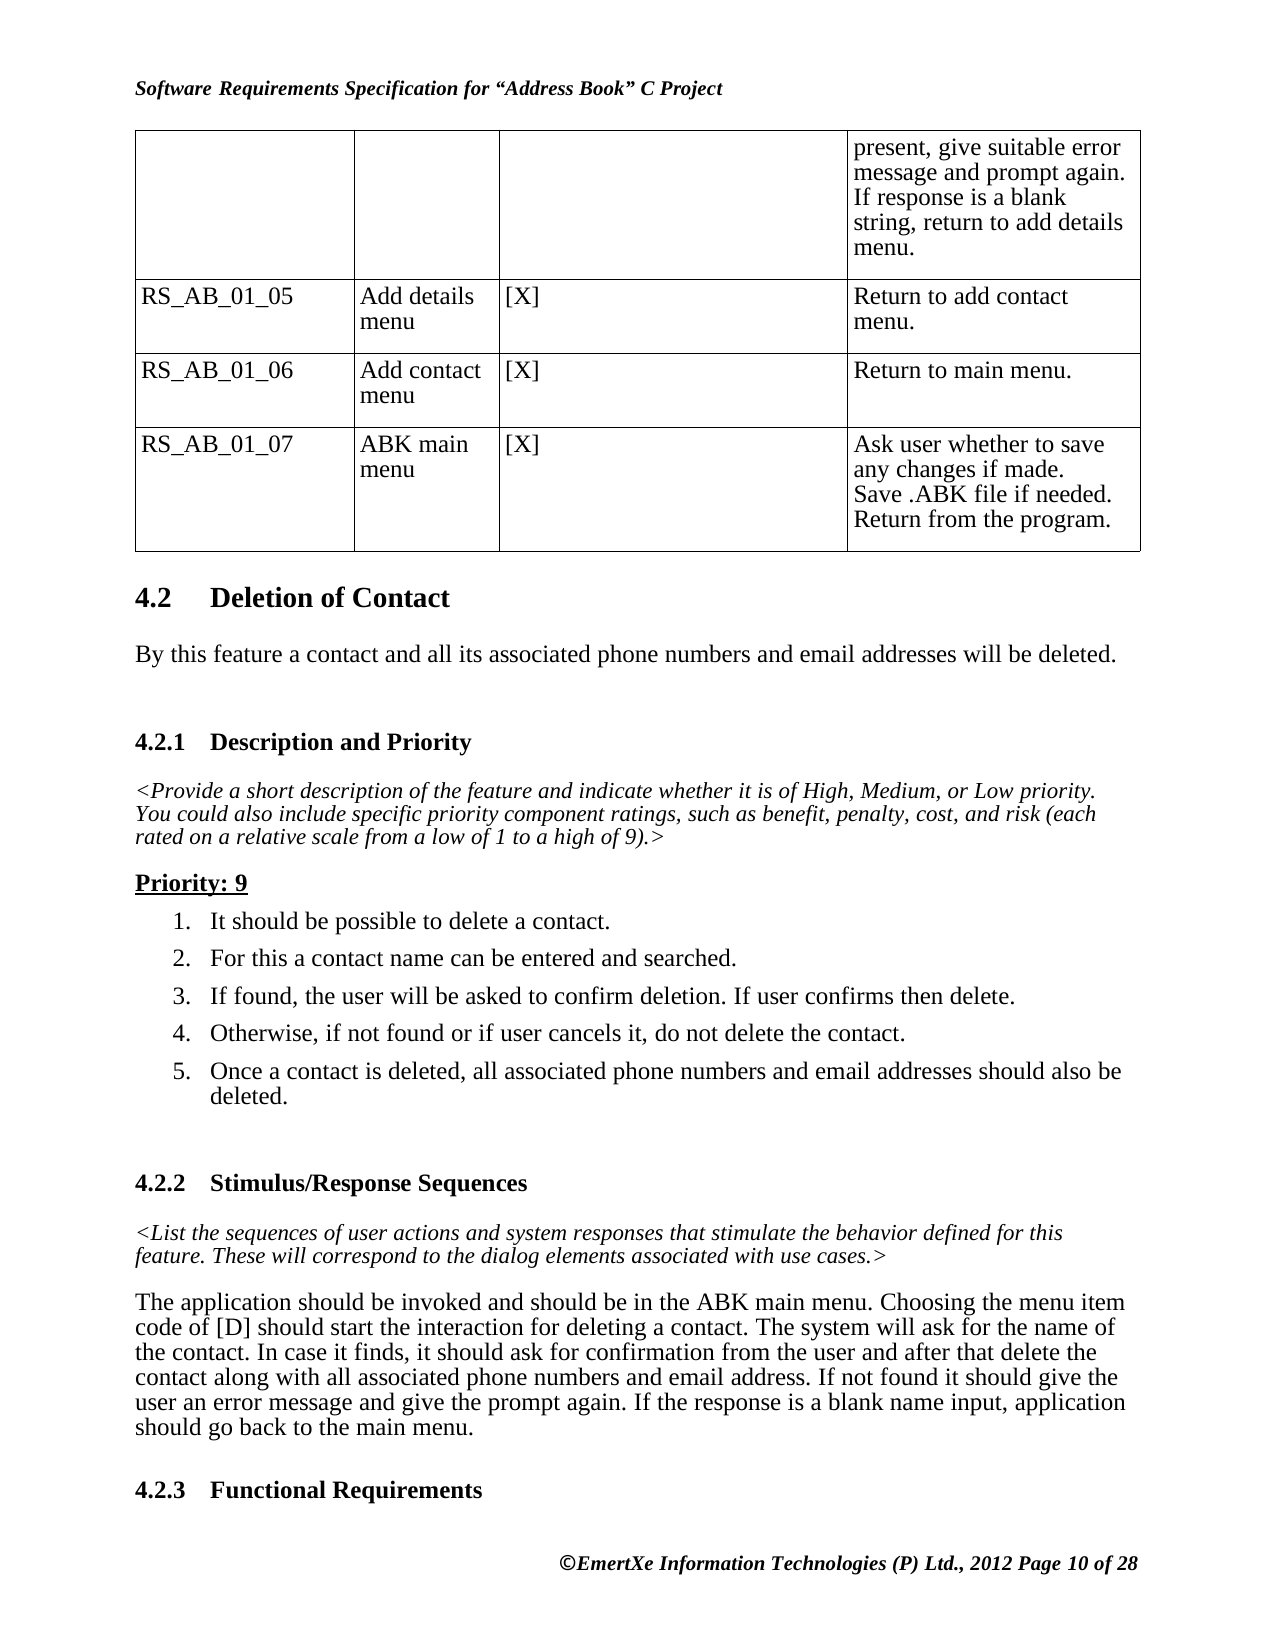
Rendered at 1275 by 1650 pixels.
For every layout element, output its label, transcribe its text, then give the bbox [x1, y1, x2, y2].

table_cell [500, 131, 847, 278]
subtitle Functional Requirements [135, 1478, 1140, 1503]
table_cell present, give suitable error message and prompt again. If response is a blank string, return to add details menu. [848, 131, 1140, 278]
subtitle Description and Priority [135, 730, 1140, 755]
table_cell [136, 131, 354, 278]
table_cell RS_AB_01_05 [136, 280, 354, 353]
list For this a contact name can be entered and searched. [172, 947, 1140, 972]
table_cell [X] [500, 428, 847, 551]
list If found, the user will be asked to confirm deletion. If user confirms then delete. [172, 984, 1140, 1009]
table_cell Ask user whether to save any changes if made. Save .ABK file if needed. Return from the program. [848, 428, 1140, 551]
text The application should be invoked and should be in the ABK main menu. Choosing the menu item code of [D] should start the interaction for deleting a contact. The system will ask for the name of the contact. In case it finds, it should ask for confirmation from the user and after that delete the contact along with all associated phone numbers and email address. If not found it should give the user an error message and give the prompt again. If the response is a blank name input, application should go back to the main menu. [135, 1291, 1140, 1441]
table_cell [X] [500, 280, 847, 353]
table_cell Add contact menu [355, 354, 499, 427]
table_cell [355, 131, 499, 278]
text <List the sequences of user actions and system responses that stimulate the behavior defined for this feature. These will correspond to the dialog elements associated with use cases.> [135, 1222, 1140, 1268]
list Once a contact is deleted, all associated phone numbers and email addresses should also be deleted. [172, 1059, 1140, 1109]
text By this feature a contact and all its associated phone numbers and email addresses will be deleted. [135, 643, 1140, 668]
text Priority: 9 [135, 872, 1140, 897]
list It should be possible to delete a contact. [172, 909, 1140, 934]
table_cell Add details menu [355, 280, 499, 353]
text <Provide a short description of the feature and indicate whether it is of High, Medium, or Low priority. You could also include specific priority component ratings, such as benefit, penalty, cost, and risk (each rated on a relative scale from a low of 1 to a high of 9).> [135, 780, 1140, 849]
subtitle Stimulus/Response Sequences [135, 1172, 1140, 1197]
table_cell RS_AB_01_07 [136, 428, 354, 551]
table_cell Return to main menu. [848, 354, 1140, 427]
table_cell ABK main menu [355, 428, 499, 551]
subtitle Deletion of Contact [135, 580, 1140, 613]
list Otherwise, if not found or if user cancels it, do not delete the contact. [172, 1022, 1140, 1047]
table_cell RS_AB_01_06 [136, 354, 354, 427]
table_cell Return to add contact menu. [848, 280, 1140, 353]
table_cell [X] [500, 354, 847, 427]
